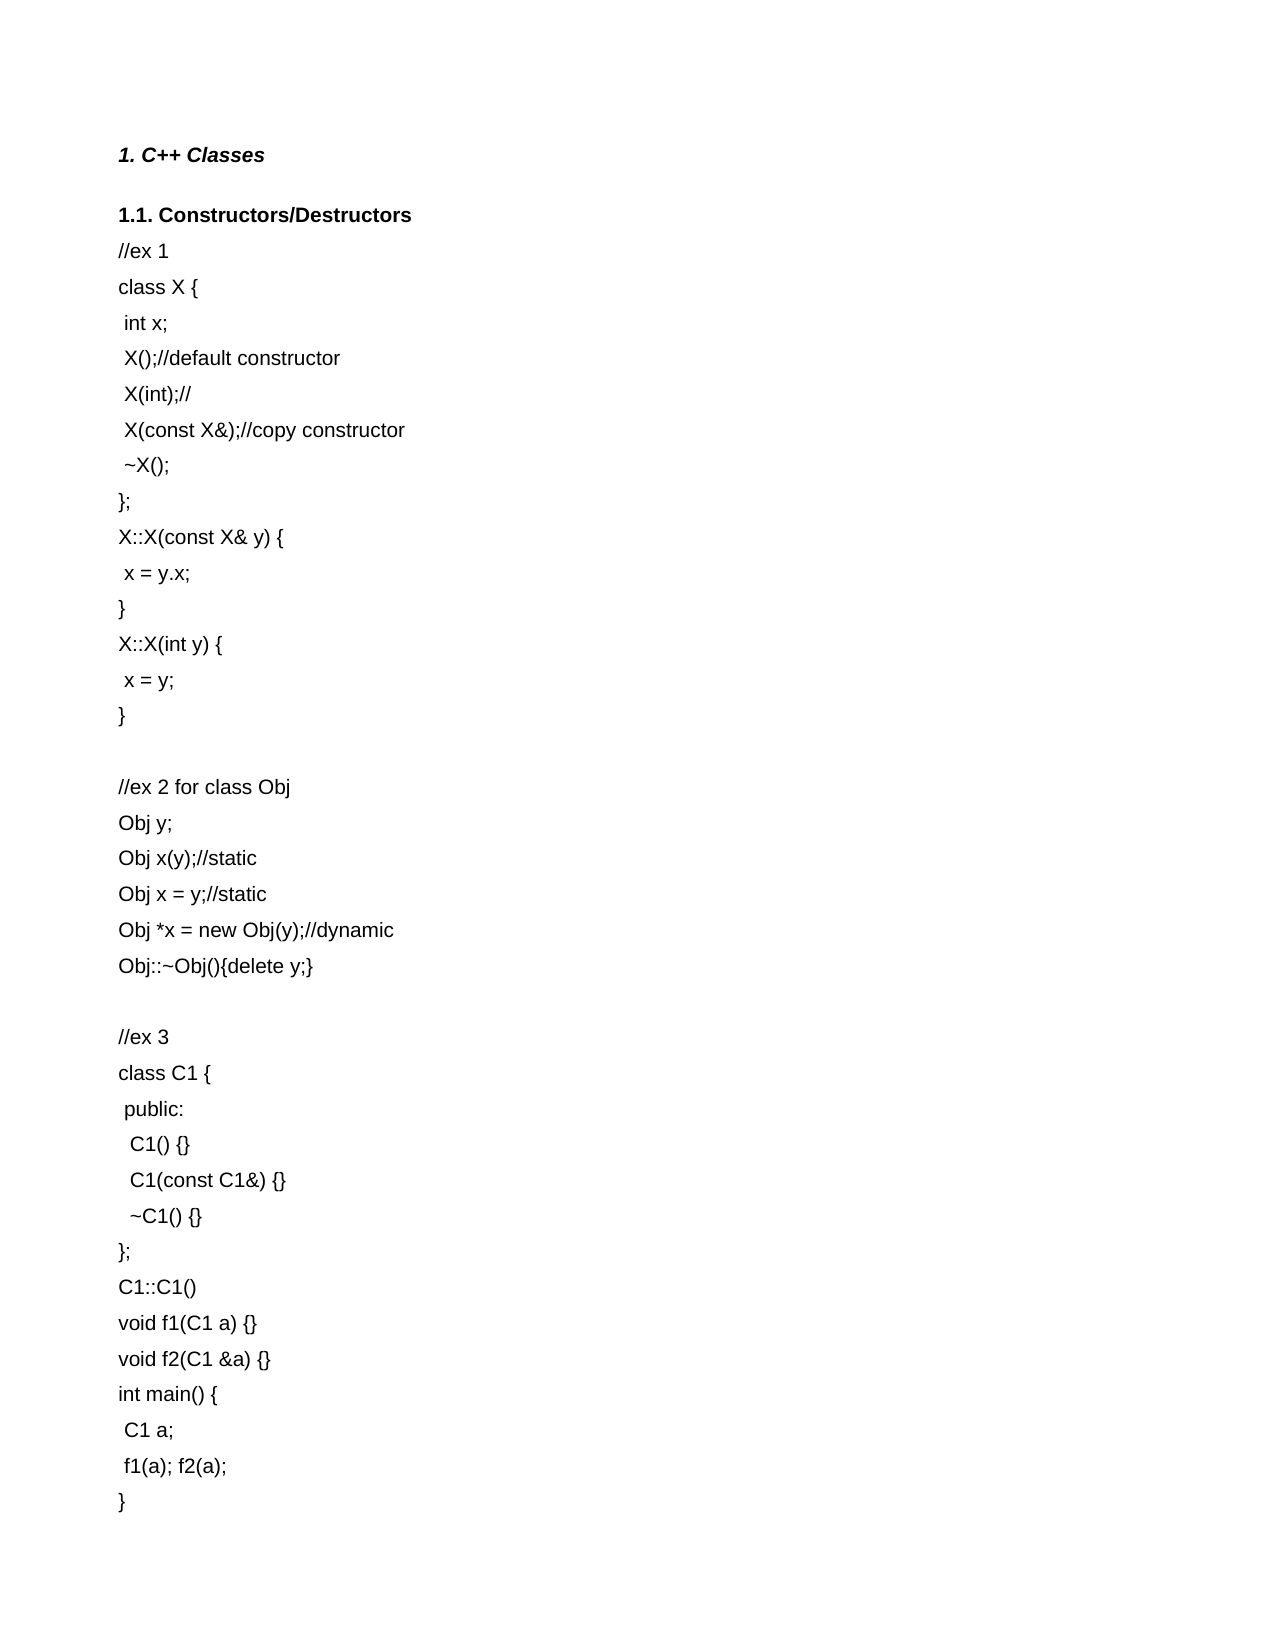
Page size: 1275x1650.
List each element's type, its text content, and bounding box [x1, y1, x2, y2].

text ~X(); [118, 454, 1157, 477]
text Obj x = y;//static [118, 883, 1157, 906]
text X();//default constructor [118, 347, 1157, 370]
text int main() { [118, 1383, 1157, 1406]
text } [118, 704, 1157, 727]
text X(int);// [118, 382, 1157, 406]
text class C1 { [118, 1061, 1157, 1084]
text //ex 1 [118, 239, 1157, 263]
text Obj y; [118, 811, 1157, 834]
text x = y.x; [118, 561, 1157, 584]
subtitle 1. C++ Classes [118, 143, 1157, 166]
text Obj x(y);//static [118, 847, 1157, 870]
text x = y; [118, 668, 1157, 692]
text C1 a; [118, 1419, 1157, 1442]
text C1::C1() [118, 1276, 1157, 1299]
text X::X(int y) { [118, 633, 1157, 656]
text Obj::~Obj(){delete y;} [118, 954, 1157, 977]
text class X { [118, 275, 1157, 298]
text X(const X&);//copy constructor [118, 418, 1157, 441]
text //ex 3 [118, 1026, 1157, 1049]
text void f1(C1 a) {} [118, 1311, 1157, 1335]
text int x; [118, 311, 1157, 334]
text public: [118, 1097, 1157, 1120]
text } [118, 597, 1157, 620]
text Obj *x = new Obj(y);//dynamic [118, 918, 1157, 942]
text f1(a); f2(a); [118, 1454, 1157, 1478]
text }; [118, 1240, 1157, 1263]
text C1() {} [118, 1133, 1157, 1156]
text ~C1() {} [118, 1204, 1157, 1227]
subtitle 1.1. Constructors/Destructors [118, 204, 1157, 227]
text void f2(C1 &a) {} [118, 1347, 1157, 1370]
text X::X(const X& y) { [118, 525, 1157, 549]
text }; [118, 490, 1157, 513]
text } [118, 1490, 1157, 1513]
text C1(const C1&) {} [118, 1168, 1157, 1192]
text //ex 2 for class Obj [118, 776, 1157, 799]
